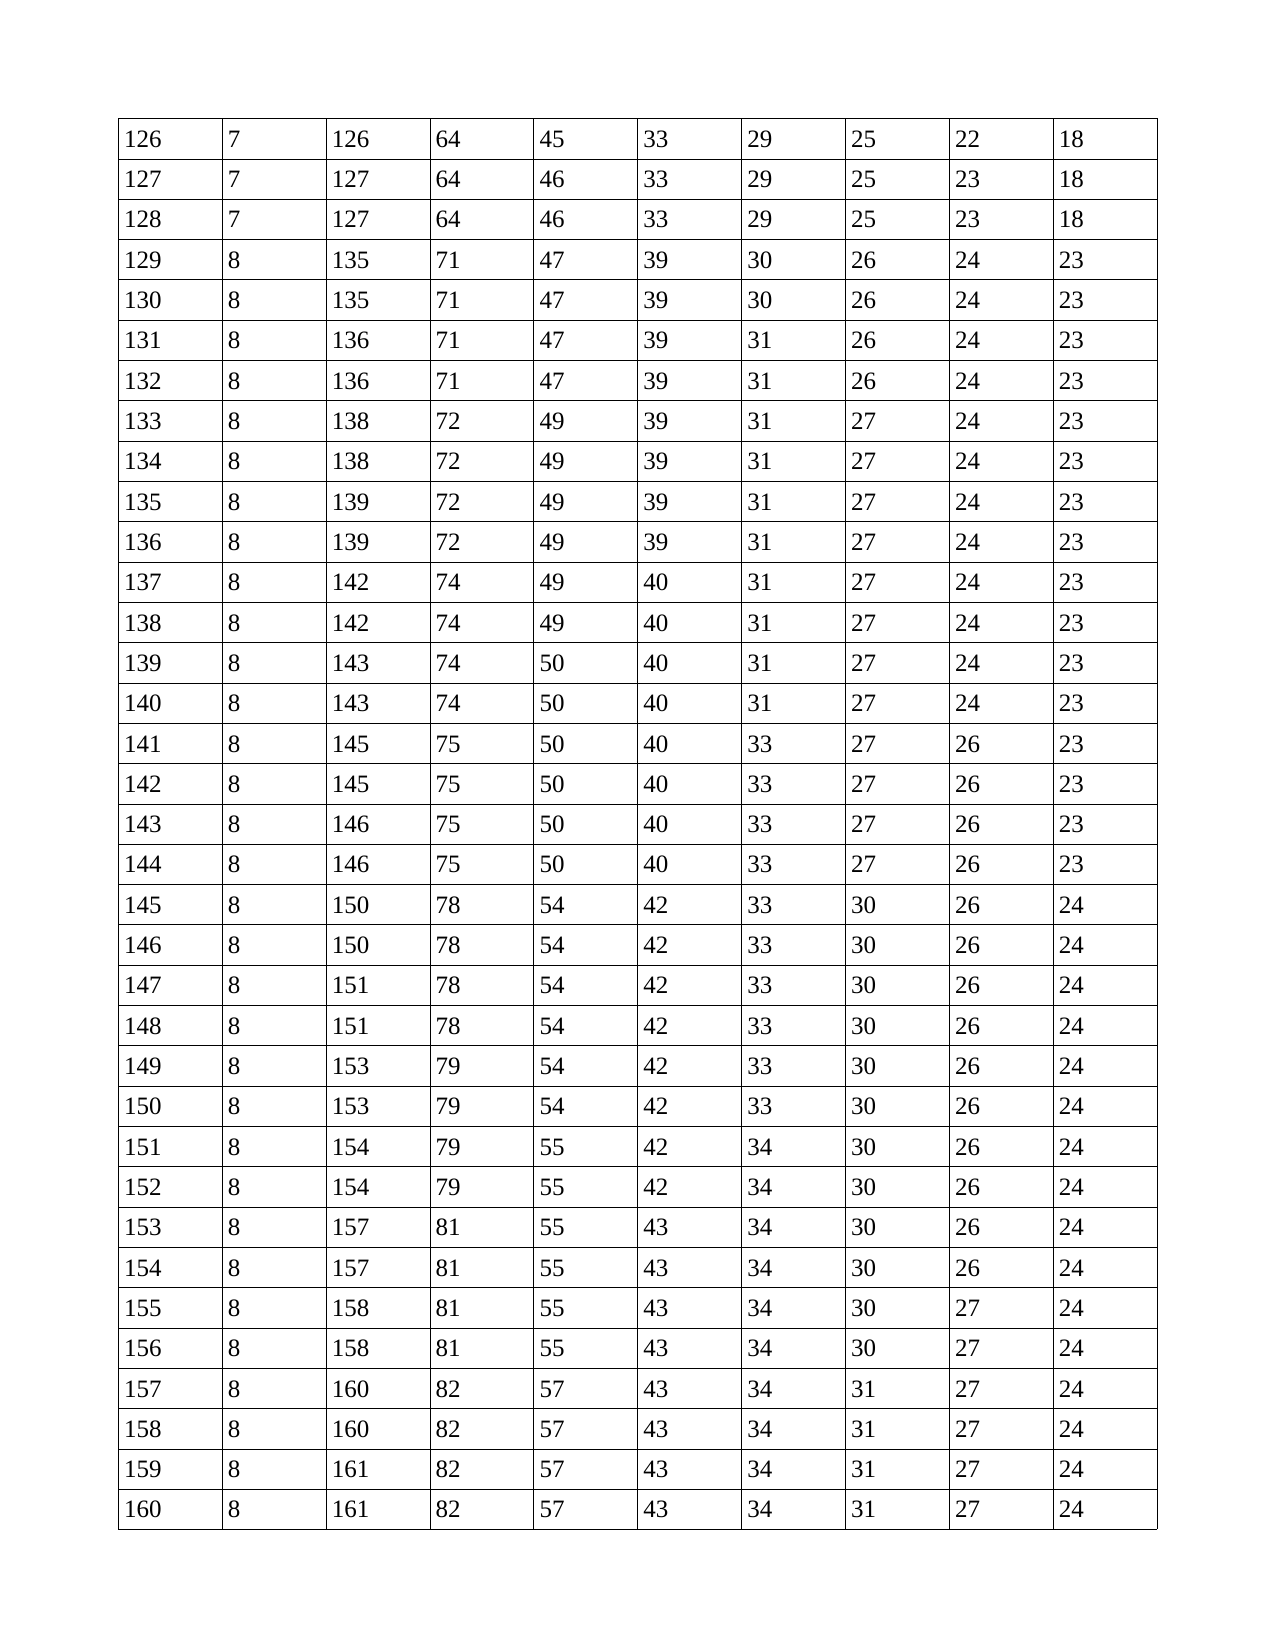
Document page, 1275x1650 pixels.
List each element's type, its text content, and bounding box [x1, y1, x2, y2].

table_cell 24 [950, 684, 1053, 723]
table_cell 30 [846, 1127, 949, 1166]
table_cell 27 [846, 845, 949, 884]
table_cell 71 [431, 280, 533, 320]
table_cell 8 [223, 1490, 326, 1529]
table_cell 75 [431, 764, 533, 803]
table_cell 40 [638, 805, 741, 844]
table_cell 74 [431, 643, 533, 682]
table_cell 154 [327, 1167, 430, 1207]
table_cell 23 [1054, 442, 1157, 481]
table_cell 42 [638, 1006, 741, 1045]
table_cell 49 [534, 442, 637, 481]
table_cell 78 [431, 925, 533, 965]
table_cell 72 [431, 482, 533, 521]
table_cell 47 [534, 280, 637, 320]
table_cell 24 [950, 603, 1053, 642]
table_cell 74 [431, 563, 533, 602]
table_cell 46 [534, 200, 637, 239]
table_cell 81 [431, 1208, 533, 1247]
table_cell 146 [327, 845, 430, 884]
table_cell 26 [950, 1087, 1053, 1126]
table_cell 8 [223, 522, 326, 562]
table_cell 30 [846, 1288, 949, 1327]
table_cell 129 [119, 240, 222, 279]
table_cell 135 [327, 240, 430, 279]
table_cell 33 [742, 724, 845, 763]
table_cell 42 [638, 1046, 741, 1086]
table_cell 39 [638, 321, 741, 360]
table_cell 75 [431, 805, 533, 844]
table_cell 54 [534, 885, 637, 924]
table_cell 27 [846, 764, 949, 803]
table_cell 43 [638, 1288, 741, 1327]
table_cell 34 [742, 1329, 845, 1368]
table_cell 23 [1054, 321, 1157, 360]
table_cell 46 [534, 160, 637, 199]
table_cell 45 [534, 119, 637, 158]
table_cell 55 [534, 1127, 637, 1166]
table_cell 39 [638, 280, 741, 320]
table_cell 54 [534, 1006, 637, 1045]
table_cell 31 [846, 1369, 949, 1408]
table_cell 127 [327, 160, 430, 199]
table_cell 143 [327, 684, 430, 723]
table_cell 24 [1054, 1450, 1157, 1489]
table_cell 29 [742, 200, 845, 239]
table_cell 8 [223, 1167, 326, 1207]
table_cell 78 [431, 966, 533, 1005]
table_cell 141 [119, 724, 222, 763]
table_cell 40 [638, 603, 741, 642]
table_cell 144 [119, 845, 222, 884]
table_cell 23 [1054, 361, 1157, 400]
table_cell 24 [950, 280, 1053, 320]
table_cell 31 [742, 442, 845, 481]
table_cell 23 [950, 200, 1053, 239]
table_cell 150 [327, 925, 430, 965]
table_cell 43 [638, 1369, 741, 1408]
table_cell 8 [223, 966, 326, 1005]
table_cell 30 [846, 1087, 949, 1126]
table_cell 8 [223, 401, 326, 441]
table_cell 30 [742, 280, 845, 320]
table_cell 26 [950, 1046, 1053, 1086]
table_cell 24 [950, 522, 1053, 562]
table_cell 18 [1054, 200, 1157, 239]
table_cell 8 [223, 885, 326, 924]
table_cell 157 [327, 1248, 430, 1287]
table_cell 160 [327, 1369, 430, 1408]
table_cell 8 [223, 1006, 326, 1045]
table_cell 8 [223, 321, 326, 360]
table_cell 27 [846, 684, 949, 723]
table_cell 139 [119, 643, 222, 682]
table_cell 130 [119, 280, 222, 320]
table_cell 26 [950, 845, 1053, 884]
table_cell 33 [742, 845, 845, 884]
table_cell 40 [638, 684, 741, 723]
table_cell 50 [534, 845, 637, 884]
table_cell 49 [534, 482, 637, 521]
table_cell 8 [223, 925, 326, 965]
table_cell 153 [119, 1208, 222, 1247]
table_cell 40 [638, 724, 741, 763]
table_cell 150 [327, 885, 430, 924]
table_cell 55 [534, 1167, 637, 1207]
table_cell 23 [1054, 522, 1157, 562]
table_cell 27 [846, 401, 949, 441]
table_cell 40 [638, 845, 741, 884]
table_cell 134 [119, 442, 222, 481]
table_cell 33 [742, 764, 845, 803]
table_cell 30 [846, 1046, 949, 1086]
table_cell 24 [1054, 925, 1157, 965]
table_cell 82 [431, 1369, 533, 1408]
table_cell 24 [1054, 1369, 1157, 1408]
table_cell 8 [223, 643, 326, 682]
table_cell 140 [119, 684, 222, 723]
table_cell 50 [534, 764, 637, 803]
table_cell 47 [534, 361, 637, 400]
table_cell 78 [431, 885, 533, 924]
table_cell 24 [950, 361, 1053, 400]
table_cell 136 [119, 522, 222, 562]
table_cell 25 [846, 119, 949, 158]
table_cell 54 [534, 966, 637, 1005]
table_cell 33 [638, 160, 741, 199]
table_cell 39 [638, 522, 741, 562]
table_cell 126 [119, 119, 222, 158]
table_cell 8 [223, 1288, 326, 1327]
table_cell 74 [431, 684, 533, 723]
table_cell 30 [846, 925, 949, 965]
table_cell 151 [119, 1127, 222, 1166]
table_cell 146 [327, 805, 430, 844]
table_cell 50 [534, 724, 637, 763]
table_cell 139 [327, 522, 430, 562]
table_cell 8 [223, 1409, 326, 1448]
table_cell 34 [742, 1248, 845, 1287]
table_cell 71 [431, 361, 533, 400]
table_cell 74 [431, 603, 533, 642]
table_cell 34 [742, 1409, 845, 1448]
table_cell 8 [223, 684, 326, 723]
table_cell 39 [638, 442, 741, 481]
table_cell 127 [119, 160, 222, 199]
table_cell 49 [534, 563, 637, 602]
table_cell 27 [846, 563, 949, 602]
table_cell 24 [1054, 1167, 1157, 1207]
table_cell 8 [223, 1369, 326, 1408]
table_cell 160 [119, 1490, 222, 1529]
table_cell 33 [742, 805, 845, 844]
table_cell 55 [534, 1208, 637, 1247]
table_cell 55 [534, 1288, 637, 1327]
table_cell 23 [950, 160, 1053, 199]
table_cell 26 [950, 724, 1053, 763]
table_cell 64 [431, 119, 533, 158]
table_cell 148 [119, 1006, 222, 1045]
table_cell 153 [327, 1046, 430, 1086]
table_cell 39 [638, 361, 741, 400]
table_cell 158 [327, 1288, 430, 1327]
table_cell 8 [223, 1450, 326, 1489]
table_cell 8 [223, 442, 326, 481]
table_cell 31 [742, 401, 845, 441]
table_cell 29 [742, 119, 845, 158]
table_cell 25 [846, 200, 949, 239]
table_cell 24 [950, 563, 1053, 602]
table_cell 159 [119, 1450, 222, 1489]
table_cell 23 [1054, 805, 1157, 844]
table_cell 72 [431, 401, 533, 441]
table_cell 47 [534, 321, 637, 360]
table_cell 79 [431, 1127, 533, 1166]
table_cell 24 [950, 643, 1053, 682]
table_cell 158 [119, 1409, 222, 1448]
table_cell 142 [327, 603, 430, 642]
table_cell 23 [1054, 764, 1157, 803]
table_cell 34 [742, 1288, 845, 1327]
table_cell 18 [1054, 119, 1157, 158]
table_cell 26 [950, 805, 1053, 844]
table_cell 34 [742, 1208, 845, 1247]
table_cell 50 [534, 643, 637, 682]
table_cell 154 [327, 1127, 430, 1166]
table_cell 23 [1054, 563, 1157, 602]
table_cell 7 [223, 200, 326, 239]
table_cell 8 [223, 1248, 326, 1287]
table_cell 156 [119, 1329, 222, 1368]
table_cell 142 [119, 764, 222, 803]
table_cell 151 [327, 966, 430, 1005]
table_cell 26 [950, 1006, 1053, 1045]
table_cell 72 [431, 522, 533, 562]
table_cell 27 [846, 643, 949, 682]
table_cell 50 [534, 684, 637, 723]
table_cell 143 [119, 805, 222, 844]
table_cell 7 [223, 160, 326, 199]
table_cell 40 [638, 643, 741, 682]
table_cell 26 [950, 1208, 1053, 1247]
table_cell 161 [327, 1490, 430, 1529]
table_cell 24 [1054, 1288, 1157, 1327]
table_cell 161 [327, 1450, 430, 1489]
table_cell 78 [431, 1006, 533, 1045]
table_cell 75 [431, 724, 533, 763]
table_cell 24 [1054, 1490, 1157, 1529]
table_cell 24 [1054, 1127, 1157, 1166]
table_cell 127 [327, 200, 430, 239]
table_cell 8 [223, 280, 326, 320]
table_cell 33 [742, 925, 845, 965]
table_cell 23 [1054, 724, 1157, 763]
table_cell 27 [846, 522, 949, 562]
table_cell 150 [119, 1087, 222, 1126]
table_cell 34 [742, 1450, 845, 1489]
table_cell 49 [534, 522, 637, 562]
table_cell 142 [327, 563, 430, 602]
table_cell 25 [846, 160, 949, 199]
table_cell 29 [742, 160, 845, 199]
table_cell 8 [223, 563, 326, 602]
table_cell 27 [846, 482, 949, 521]
table_cell 81 [431, 1329, 533, 1368]
table_cell 43 [638, 1409, 741, 1448]
table_cell 47 [534, 240, 637, 279]
table_cell 31 [846, 1409, 949, 1448]
table_cell 158 [327, 1329, 430, 1368]
table_cell 43 [638, 1490, 741, 1529]
table_cell 49 [534, 401, 637, 441]
table_cell 54 [534, 1046, 637, 1086]
table_cell 54 [534, 925, 637, 965]
table_cell 136 [327, 321, 430, 360]
table_cell 23 [1054, 401, 1157, 441]
table_cell 27 [950, 1409, 1053, 1448]
table_cell 27 [846, 603, 949, 642]
table_cell 26 [950, 1127, 1053, 1166]
table_cell 151 [327, 1006, 430, 1045]
table_cell 137 [119, 563, 222, 602]
table_cell 30 [846, 885, 949, 924]
table_cell 8 [223, 845, 326, 884]
table_cell 155 [119, 1288, 222, 1327]
table_cell 31 [846, 1450, 949, 1489]
table_cell 152 [119, 1167, 222, 1207]
table_cell 26 [846, 321, 949, 360]
table_cell 71 [431, 240, 533, 279]
table_cell 23 [1054, 240, 1157, 279]
table_cell 8 [223, 240, 326, 279]
table_cell 23 [1054, 603, 1157, 642]
table_cell 30 [846, 1329, 949, 1368]
table_cell 7 [223, 119, 326, 158]
table_cell 128 [119, 200, 222, 239]
table_cell 138 [119, 603, 222, 642]
table_cell 43 [638, 1248, 741, 1287]
table_cell 33 [638, 119, 741, 158]
table_cell 27 [950, 1490, 1053, 1529]
table_cell 30 [846, 1006, 949, 1045]
table_cell 8 [223, 1087, 326, 1126]
table_cell 39 [638, 401, 741, 441]
table_cell 149 [119, 1046, 222, 1086]
table_cell 154 [119, 1248, 222, 1287]
table_cell 50 [534, 805, 637, 844]
table_cell 27 [950, 1450, 1053, 1489]
table_cell 26 [846, 240, 949, 279]
table_cell 79 [431, 1167, 533, 1207]
table_cell 135 [119, 482, 222, 521]
table_cell 24 [950, 321, 1053, 360]
table_cell 40 [638, 563, 741, 602]
table_cell 23 [1054, 280, 1157, 320]
table_cell 57 [534, 1490, 637, 1529]
table_cell 42 [638, 966, 741, 1005]
table_cell 40 [638, 764, 741, 803]
table_cell 79 [431, 1087, 533, 1126]
table_cell 30 [846, 1167, 949, 1207]
table_cell 24 [1054, 1087, 1157, 1126]
table_cell 8 [223, 805, 326, 844]
table_cell 34 [742, 1127, 845, 1166]
table_cell 49 [534, 603, 637, 642]
table_cell 26 [950, 764, 1053, 803]
table_cell 31 [742, 643, 845, 682]
table_cell 27 [846, 805, 949, 844]
table_cell 64 [431, 160, 533, 199]
table_cell 42 [638, 885, 741, 924]
table_cell 26 [950, 1167, 1053, 1207]
table_cell 145 [119, 885, 222, 924]
table_cell 31 [742, 522, 845, 562]
table_cell 27 [950, 1329, 1053, 1368]
table_cell 24 [1054, 1208, 1157, 1247]
table_cell 136 [327, 361, 430, 400]
table_cell 153 [327, 1087, 430, 1126]
table_cell 55 [534, 1248, 637, 1287]
table_cell 26 [950, 1248, 1053, 1287]
table_cell 133 [119, 401, 222, 441]
table_cell 42 [638, 1127, 741, 1166]
table_cell 24 [1054, 885, 1157, 924]
table_cell 24 [950, 482, 1053, 521]
table_cell 71 [431, 321, 533, 360]
table_cell 126 [327, 119, 430, 158]
table_cell 8 [223, 603, 326, 642]
table_cell 55 [534, 1329, 637, 1368]
table_cell 31 [742, 563, 845, 602]
table_cell 24 [950, 442, 1053, 481]
table_cell 23 [1054, 482, 1157, 521]
table_cell 57 [534, 1409, 637, 1448]
table_cell 33 [742, 1046, 845, 1086]
table_cell 146 [119, 925, 222, 965]
table_cell 39 [638, 240, 741, 279]
table_cell 81 [431, 1248, 533, 1287]
table_cell 26 [846, 280, 949, 320]
table_cell 26 [950, 885, 1053, 924]
table_cell 26 [950, 966, 1053, 1005]
table_cell 82 [431, 1490, 533, 1529]
table_cell 75 [431, 845, 533, 884]
table_cell 132 [119, 361, 222, 400]
table_cell 138 [327, 401, 430, 441]
table_cell 8 [223, 1046, 326, 1086]
table_cell 8 [223, 1127, 326, 1166]
table_cell 8 [223, 764, 326, 803]
table_cell 145 [327, 724, 430, 763]
table_cell 26 [950, 925, 1053, 965]
table_cell 30 [742, 240, 845, 279]
table_cell 42 [638, 1087, 741, 1126]
table_cell 42 [638, 925, 741, 965]
table_cell 33 [742, 966, 845, 1005]
table_cell 160 [327, 1409, 430, 1448]
table_cell 24 [1054, 1409, 1157, 1448]
table_cell 31 [742, 361, 845, 400]
table_cell 18 [1054, 160, 1157, 199]
table_cell 34 [742, 1369, 845, 1408]
table_cell 33 [742, 1087, 845, 1126]
table_cell 31 [742, 482, 845, 521]
table_cell 43 [638, 1450, 741, 1489]
table_cell 8 [223, 1329, 326, 1368]
table_cell 31 [846, 1490, 949, 1529]
table_cell 145 [327, 764, 430, 803]
table_cell 39 [638, 482, 741, 521]
table_cell 27 [950, 1369, 1053, 1408]
table_cell 31 [742, 603, 845, 642]
table_cell 43 [638, 1329, 741, 1368]
table_cell 143 [327, 643, 430, 682]
table_cell 31 [742, 684, 845, 723]
table_cell 8 [223, 361, 326, 400]
table_cell 24 [1054, 1248, 1157, 1287]
table_cell 27 [846, 442, 949, 481]
table_cell 27 [846, 724, 949, 763]
table_cell 27 [950, 1288, 1053, 1327]
table_cell 79 [431, 1046, 533, 1086]
table_cell 135 [327, 280, 430, 320]
table_cell 64 [431, 200, 533, 239]
table_cell 24 [950, 240, 1053, 279]
table_cell 131 [119, 321, 222, 360]
table_cell 30 [846, 1248, 949, 1287]
table_cell 57 [534, 1369, 637, 1408]
table_cell 157 [119, 1369, 222, 1408]
table_cell 8 [223, 482, 326, 521]
table_cell 33 [742, 1006, 845, 1045]
table_cell 54 [534, 1087, 637, 1126]
table_cell 26 [846, 361, 949, 400]
table_cell 24 [1054, 1006, 1157, 1045]
table_cell 23 [1054, 845, 1157, 884]
table_cell 139 [327, 482, 430, 521]
table_cell 24 [950, 401, 1053, 441]
table_cell 33 [742, 885, 845, 924]
table_cell 147 [119, 966, 222, 1005]
table_cell 24 [1054, 966, 1157, 1005]
table_cell 24 [1054, 1046, 1157, 1086]
table_cell 138 [327, 442, 430, 481]
table_cell 157 [327, 1208, 430, 1247]
table_cell 33 [638, 200, 741, 239]
table_cell 30 [846, 1208, 949, 1247]
table_cell 43 [638, 1208, 741, 1247]
table_cell 34 [742, 1490, 845, 1529]
table_cell 8 [223, 1208, 326, 1247]
table_cell 72 [431, 442, 533, 481]
table_cell 23 [1054, 643, 1157, 682]
table_cell 30 [846, 966, 949, 1005]
table_cell 81 [431, 1288, 533, 1327]
table_cell 82 [431, 1409, 533, 1448]
table_cell 31 [742, 321, 845, 360]
table_cell 23 [1054, 684, 1157, 723]
table_cell 82 [431, 1450, 533, 1489]
table_cell 8 [223, 724, 326, 763]
table_cell 42 [638, 1167, 741, 1207]
table_cell 34 [742, 1167, 845, 1207]
table_cell 22 [950, 119, 1053, 158]
table_cell 24 [1054, 1329, 1157, 1368]
table_cell 57 [534, 1450, 637, 1489]
